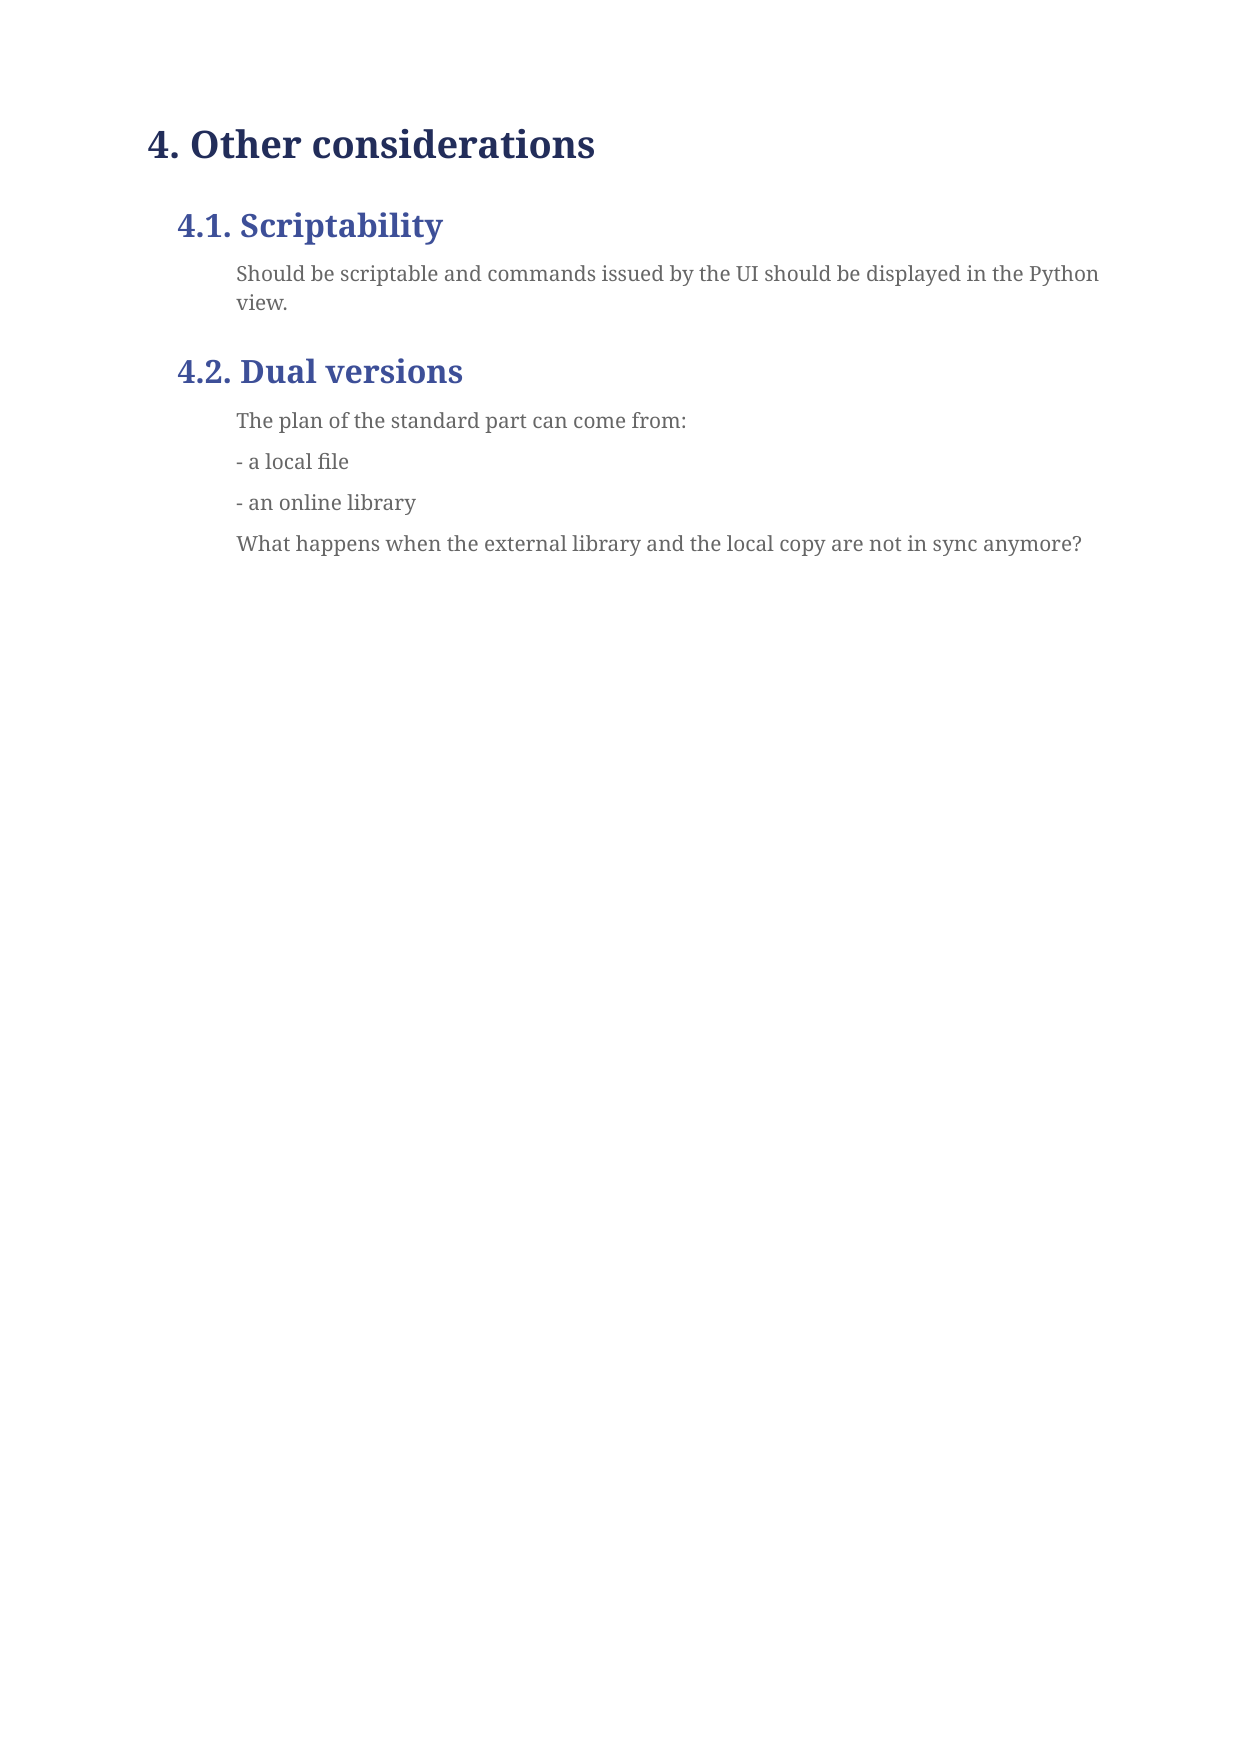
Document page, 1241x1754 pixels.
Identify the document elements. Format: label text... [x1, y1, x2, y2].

subtitle 4.2. Dual versions [177, 349, 1122, 393]
text What happens when the external library and the local copy are not in sync anymore? [236, 529, 1122, 557]
subtitle 4.1. Scriptability [177, 203, 1122, 247]
text Should be scriptable and commands issued by the UI should be displayed in the Python view. [236, 259, 1122, 316]
subtitle 4. Other considerations [148, 118, 1122, 170]
text - a local file [236, 447, 1122, 475]
text - an online library [236, 488, 1122, 516]
text The plan of the standard part can come from: [236, 406, 1122, 434]
